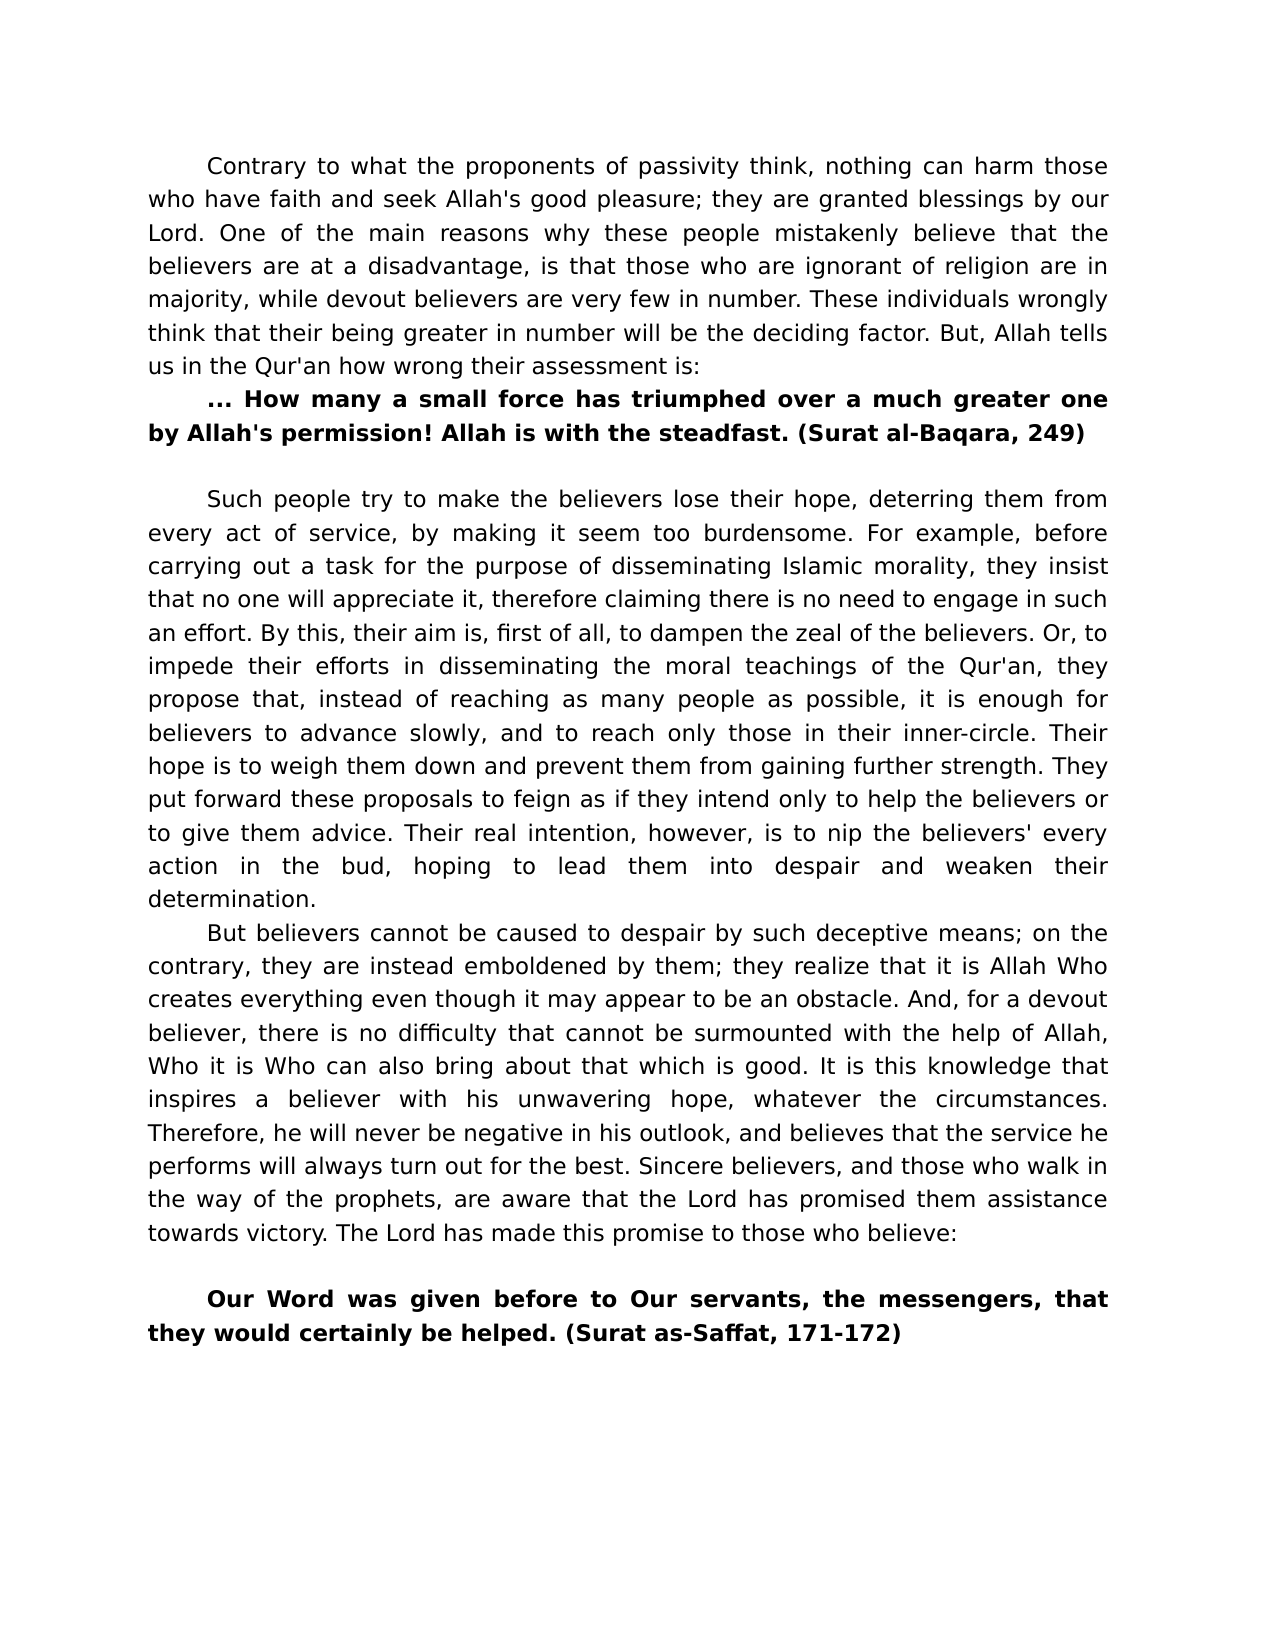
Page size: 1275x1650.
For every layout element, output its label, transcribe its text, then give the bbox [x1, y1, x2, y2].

text But believers cannot be caused to despair by such deceptive means; on the contrary, they are instead emboldened by them; they realize that it is Allah Who creates everything even though it may appear to be an obstacle. And, for a devout believer, there is no difficulty that cannot be surmounted with the help of Allah, Who it is Who can also bring about that which is good. It is this knowledge that inspires a believer with his unwavering hope, whatever the circumstances. Therefore, he will never be negative in his outlook, and believes that the service he performs will always turn out for the best. Sincere believers, and those who walk in the way of the prophets, are aware that the Lord has promised them assistance towards victory. The Lord has made this promise to those who believe: [148, 914, 1110, 1248]
text Such people try to make the believers lose their hope, deterring them from every act of service, by making it seem too burdensome. For example, before carrying out a task for the purpose of disseminating Islamic morality, they insist that no one will appreciate it, therefore claiming there is no need to engage in such an effort. By this, their aim is, first of all, to dampen the zeal of the believers. Or, to impede their efforts in disseminating the moral teachings of the Qur'an, they propose that, instead of reaching as many people as possible, it is enough for believers to advance slowly, and to reach only those in their inner-circle. Their hope is to weigh them down and prevent them from gaining further strength. They put forward these proposals to feign as if they intend only to help the believers or to give them advice. Their real intention, however, is to nip the believers' every action in the bud, hoping to lead them into despair and weaken their determination. [148, 481, 1110, 914]
text Our Word was given before to Our servants, the messengers, that they would certainly be helped. (Surat as-Saffat, 171-172) [148, 1281, 1110, 1348]
text Contrary to what the proponents of passivity think, nothing can harm those who have faith and seek Allah's good pleasure; they are granted blessings by our Lord. One of the main reasons why these people mistakenly believe that the believers are at a disadvantage, is that those who are ignorant of religion are in majority, while devout believers are very few in number. These individuals wrongly think that their being greater in number will be the deciding factor. But, Allah tells us in the Qur'an how wrong their assessment is: [148, 148, 1110, 381]
text ... How many a small force has triumphed over a much greater one by Allah's permission! Allah is with the steadfast. (Surat al-Baqara, 249) [148, 381, 1110, 448]
